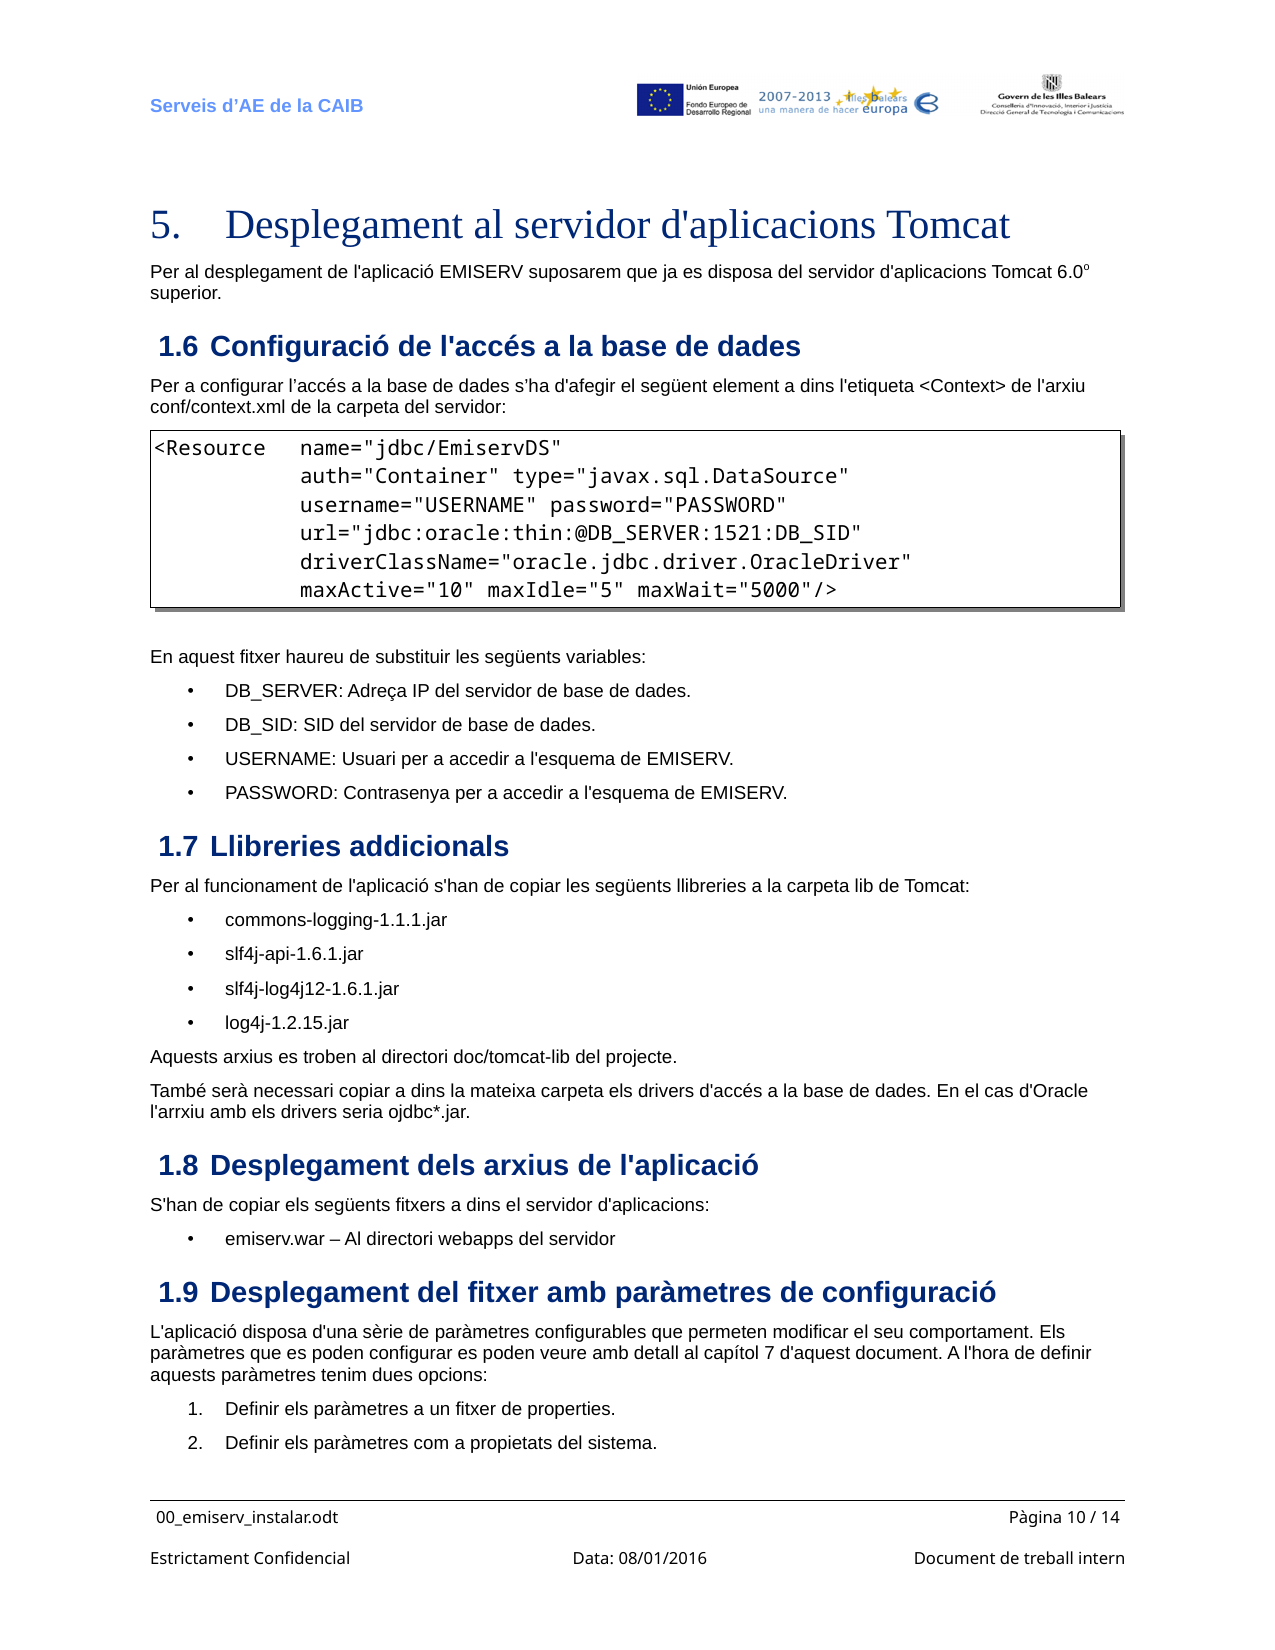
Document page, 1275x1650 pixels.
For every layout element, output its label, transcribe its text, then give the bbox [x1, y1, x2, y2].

subtitle Configuració de l'accés a la base de dades [150, 328, 1125, 362]
list log4j-1.2.15.jar [187, 1011, 1125, 1033]
text L'aplicació disposa d'una sèrie de paràmetres configurables que permeten modificar el seu comportament. Els paràmetres que es poden configurar es poden veure amb detall al capítol 7 d'aquest document. A l'hora de definir aquests paràmetres tenim dues opcions: [150, 1321, 1125, 1385]
subtitle Desplegament al servidor d'aplicacions Tomcat [150, 200, 1125, 248]
text Per al desplegament de l'aplicació EMISERV suposarem que ja es disposa del servidor d'aplicacions Tomcat 6.0o superior. [150, 260, 1125, 303]
subtitle Llibreries addicionals [150, 829, 1125, 862]
text Aquests arxius es troben al directori doc/tomcat-lib del projecte. [150, 1046, 1125, 1067]
list Definir els paràmetres a un fitxer de properties. [187, 1398, 1125, 1419]
text En aquest fitxer haureu de substituir les següents variables: [150, 646, 1125, 667]
list DB_SERVER: Adreça IP del servidor de base de dades. [187, 680, 1125, 701]
text S'han de copiar els següents fitxers a dins el servidor d'aplicacions: [150, 1194, 1125, 1215]
list commons-logging-1.1.1.jar [187, 909, 1125, 931]
list Definir els paràmetres com a propietats del sistema. [187, 1432, 1125, 1453]
subtitle Desplegament dels arxius de l'aplicació [150, 1148, 1125, 1181]
text maxActive="10" maxIdle="5" maxWait="5000"/> [151, 572, 1120, 607]
list DB_SID: SID del servidor de base de dades. [187, 714, 1125, 736]
list USERNAME: Usuari per a accedir a l'esquema de EMISERV. [187, 748, 1125, 770]
text auth="Container" type="javax.sql.DataSource" [151, 459, 1120, 487]
text <Resource name="jdbc/EmiservDS" [151, 431, 1120, 459]
list PASSWORD: Contrasenya per a accedir a l'esquema de EMISERV. [187, 782, 1125, 804]
text Per al funcionament de l'aplicació s'han de copiar les següents llibreries a la carpeta lib de Tomcat: [150, 875, 1125, 896]
text username="USERNAME" password="PASSWORD" [151, 487, 1120, 516]
text driverClassName="oracle.jdbc.driver.OracleDriver" [151, 544, 1120, 572]
subtitle Desplegament del fitxer amb paràmetres de configuració [150, 1274, 1125, 1308]
list slf4j-log4j12-1.6.1.jar [187, 977, 1125, 999]
text url="jdbc:oracle:thin:@DB_SERVER:1521:DB_SID" [151, 516, 1120, 544]
picture [636, 73, 1125, 116]
text També serà necessari copiar a dins la mateixa carpeta els drivers d'accés a la base de dades. En el cas d'Oracle l'arrxiu amb els drivers seria ojdbc*.jar. [150, 1080, 1125, 1123]
list emiserv.war – Al directori webapps del servidor [187, 1228, 1125, 1249]
text Per a configurar l’accés a la base de dades s’ha d'afegir el següent element a dins l'etiqueta <Context> de l'arxiu conf/context.xml de la carpeta del servidor: [150, 374, 1125, 418]
list slf4j-api-1.6.1.jar [187, 943, 1125, 965]
